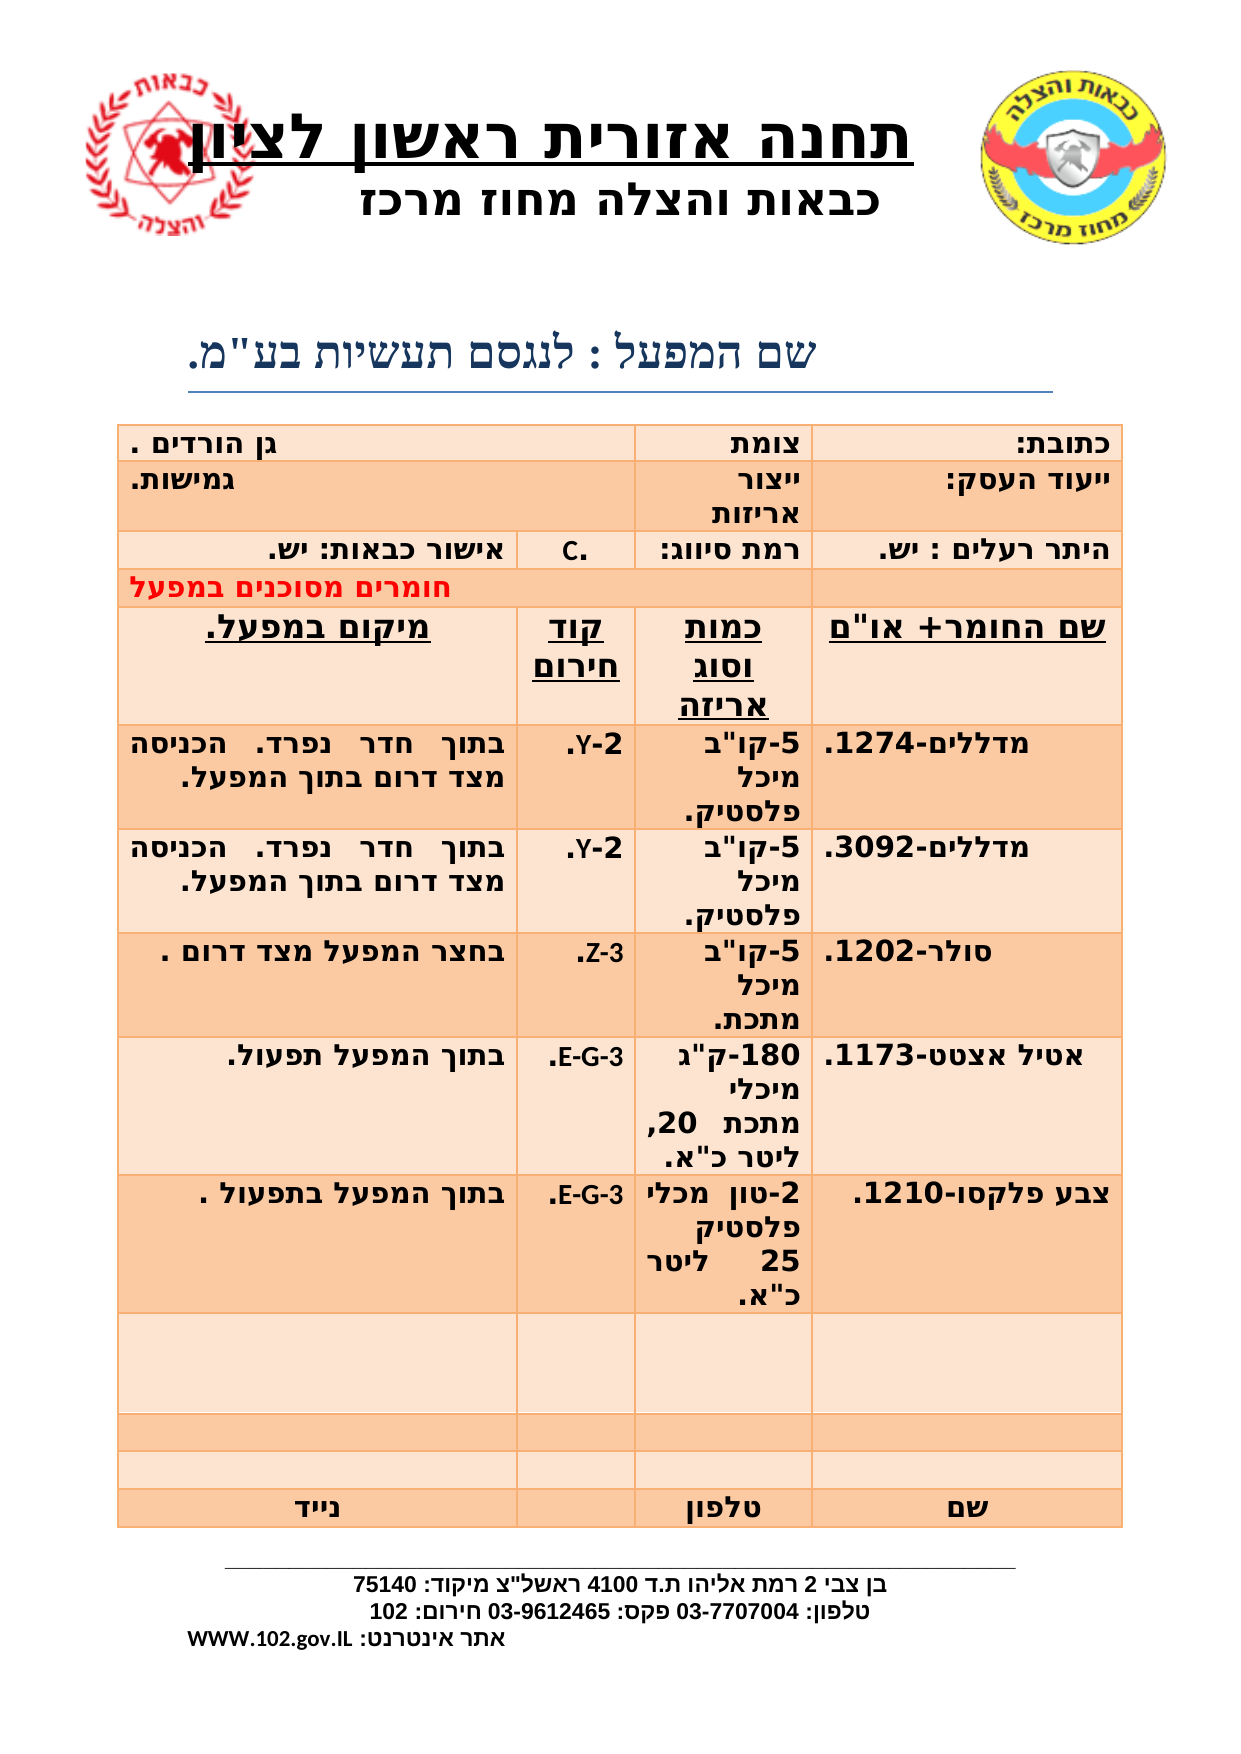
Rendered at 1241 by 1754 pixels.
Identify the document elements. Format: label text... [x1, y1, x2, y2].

table_cell בתוך המפעל תפעול. [119, 1038, 516, 1174]
table_cell ייעוד העסק: [813, 462, 1121, 530]
table_cell E-G-3. [518, 1038, 634, 1174]
table_cell היתר רעלים : יש. [813, 532, 1121, 568]
table_cell שם [813, 1490, 1121, 1526]
table_cell ייצור אריזות [636, 462, 811, 530]
table_cell [813, 1452, 1121, 1488]
table_header צומת [636, 426, 811, 460]
table_cell רמת סיווג: [636, 532, 811, 568]
table_cell בתוך חדר נפרד. הכניסה מצד דרום בתוך המפעל. [119, 830, 516, 932]
table_cell 2-טון מכלי פלסטיק 25 ליטר כ"א. [636, 1176, 811, 1312]
table_cell [518, 1314, 634, 1412]
table_cell .C [518, 532, 634, 568]
table_cell [636, 1314, 811, 1412]
table_cell סולר-1202. [813, 934, 1121, 1036]
table_cell [636, 1415, 811, 1450]
table_cell [119, 1314, 516, 1412]
table_cell 5-קו"ב מיכל פלסטיק. [636, 830, 811, 932]
table_cell [813, 570, 1121, 606]
table_header גן הורדים . [119, 426, 634, 460]
table_cell 2-Y. [518, 726, 634, 828]
table_cell [518, 1415, 634, 1450]
table_cell [119, 1452, 516, 1488]
table_cell 5-קו"ב מיכל פלסטיק. [636, 726, 811, 828]
table_cell בתוך המפעל בתפעול . [119, 1176, 516, 1312]
table_cell צבע פלקסו-1210. [813, 1176, 1121, 1312]
text שם המפעל : לנגסם תעשיות בע"מ. [187, 326, 1053, 393]
table_cell טלפון [636, 1490, 811, 1526]
table_cell Z-3. [518, 934, 634, 1036]
table_cell [636, 1452, 811, 1488]
table_cell בתוך חדר נפרד. הכניסה מצד דרום בתוך המפעל. [119, 726, 516, 828]
table_cell 2-Y. [518, 830, 634, 932]
table_cell מדללים-3092. [813, 830, 1121, 932]
table_cell קוד חירום [518, 608, 634, 724]
table_cell חומרים מסוכנים במפעל [119, 570, 811, 606]
table_cell [518, 1490, 634, 1526]
table_header כתובת: [813, 426, 1121, 460]
table_cell [119, 1415, 516, 1450]
table_cell אישור כבאות: יש. [119, 532, 516, 568]
table_cell מיקום במפעל. [119, 608, 516, 724]
table_cell [813, 1314, 1121, 1412]
table_cell E-G-3. [518, 1176, 634, 1312]
table_cell 5-קו"ב מיכל מתכת. [636, 934, 811, 1036]
table_cell אטיל אצטט-1173. [813, 1038, 1121, 1174]
table_cell 180-ק"ג מיכלי מתכת 20,ליטר כ"א. [636, 1038, 811, 1174]
table_cell שם החומר+ או"ם [813, 608, 1121, 724]
table_cell [813, 1415, 1121, 1450]
table_cell כמות וסוג אריזה [636, 608, 811, 724]
table_cell בחצר המפעל מצד דרום . [119, 934, 516, 1036]
table_cell גמישות. [119, 462, 634, 530]
table_cell [518, 1452, 634, 1488]
table_cell נייד [119, 1490, 516, 1526]
table_cell מדללים-1274. [813, 726, 1121, 828]
